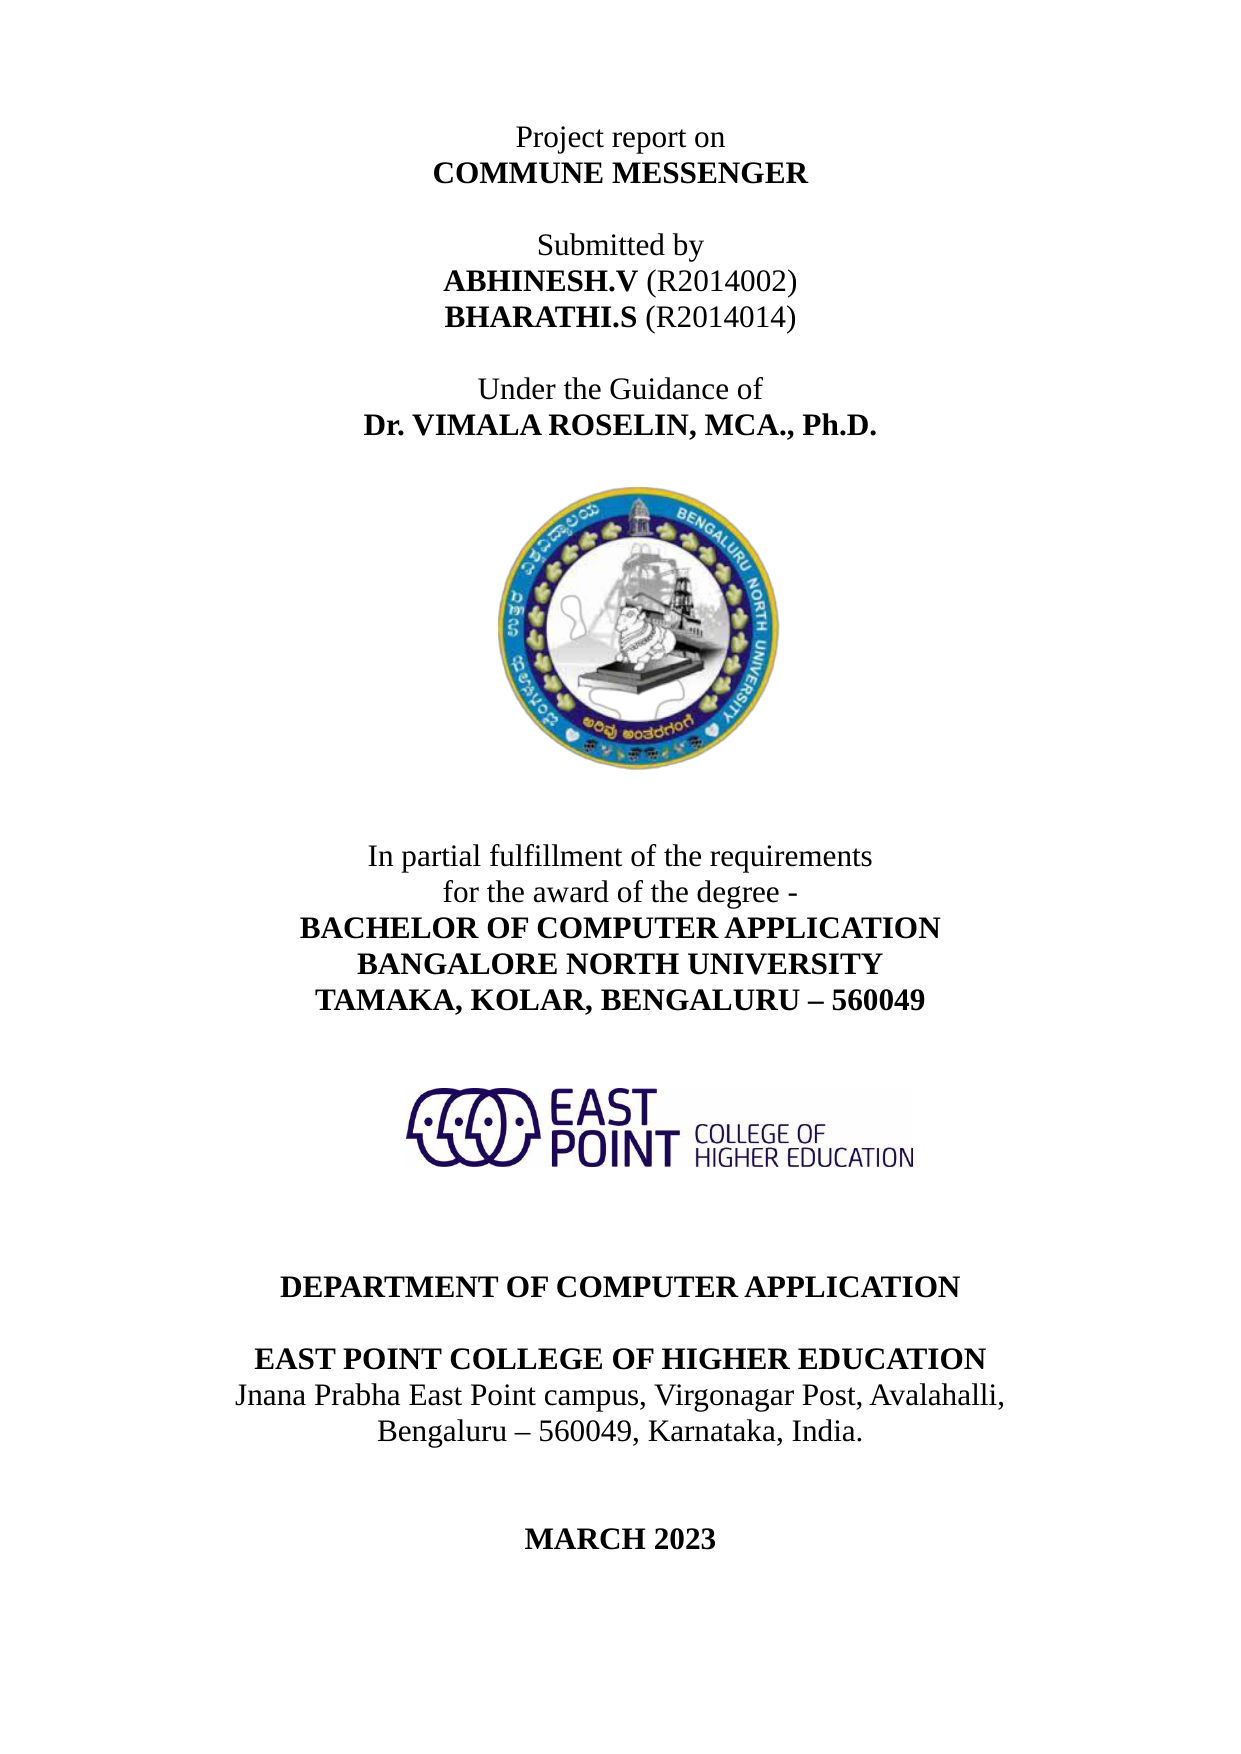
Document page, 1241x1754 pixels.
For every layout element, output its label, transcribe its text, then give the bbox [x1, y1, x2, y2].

picture [498, 487, 780, 770]
text ABHINESH.V (R2014002) [118, 262, 1122, 298]
text Jnana Prabha East Point campus, Virgonagar Post, Avalahalli, [118, 1376, 1122, 1412]
text Under the Guidance of [118, 370, 1122, 406]
text DEPARTMENT OF COMPUTER APPLICATION [118, 1268, 1122, 1304]
text Project report on [118, 118, 1122, 154]
text EAST POINT COLLEGE OF HIGHER EDUCATION [118, 1340, 1122, 1376]
text Dr. VIMALA ROSELIN, MCA., Ph.D. [118, 406, 1122, 442]
text BACHELOR OF COMPUTER APPLICATION [118, 909, 1122, 945]
text COMMUNE MESSENGER [118, 154, 1122, 190]
text for the award of the degree - [118, 873, 1122, 909]
text Submitted by [118, 226, 1122, 262]
text TAMAKA, KOLAR, BENGALURU – 560049 [118, 981, 1122, 1017]
text Bengaluru – 560049, Karnataka, India. [118, 1412, 1122, 1448]
text BANGALORE NORTH UNIVERSITY [118, 945, 1122, 981]
text BHARATHI.S (R2014014) [118, 298, 1122, 334]
text MARCH 2023 [118, 1520, 1122, 1556]
text In partial fulfillment of the requirements [118, 837, 1122, 873]
picture [406, 1088, 913, 1167]
